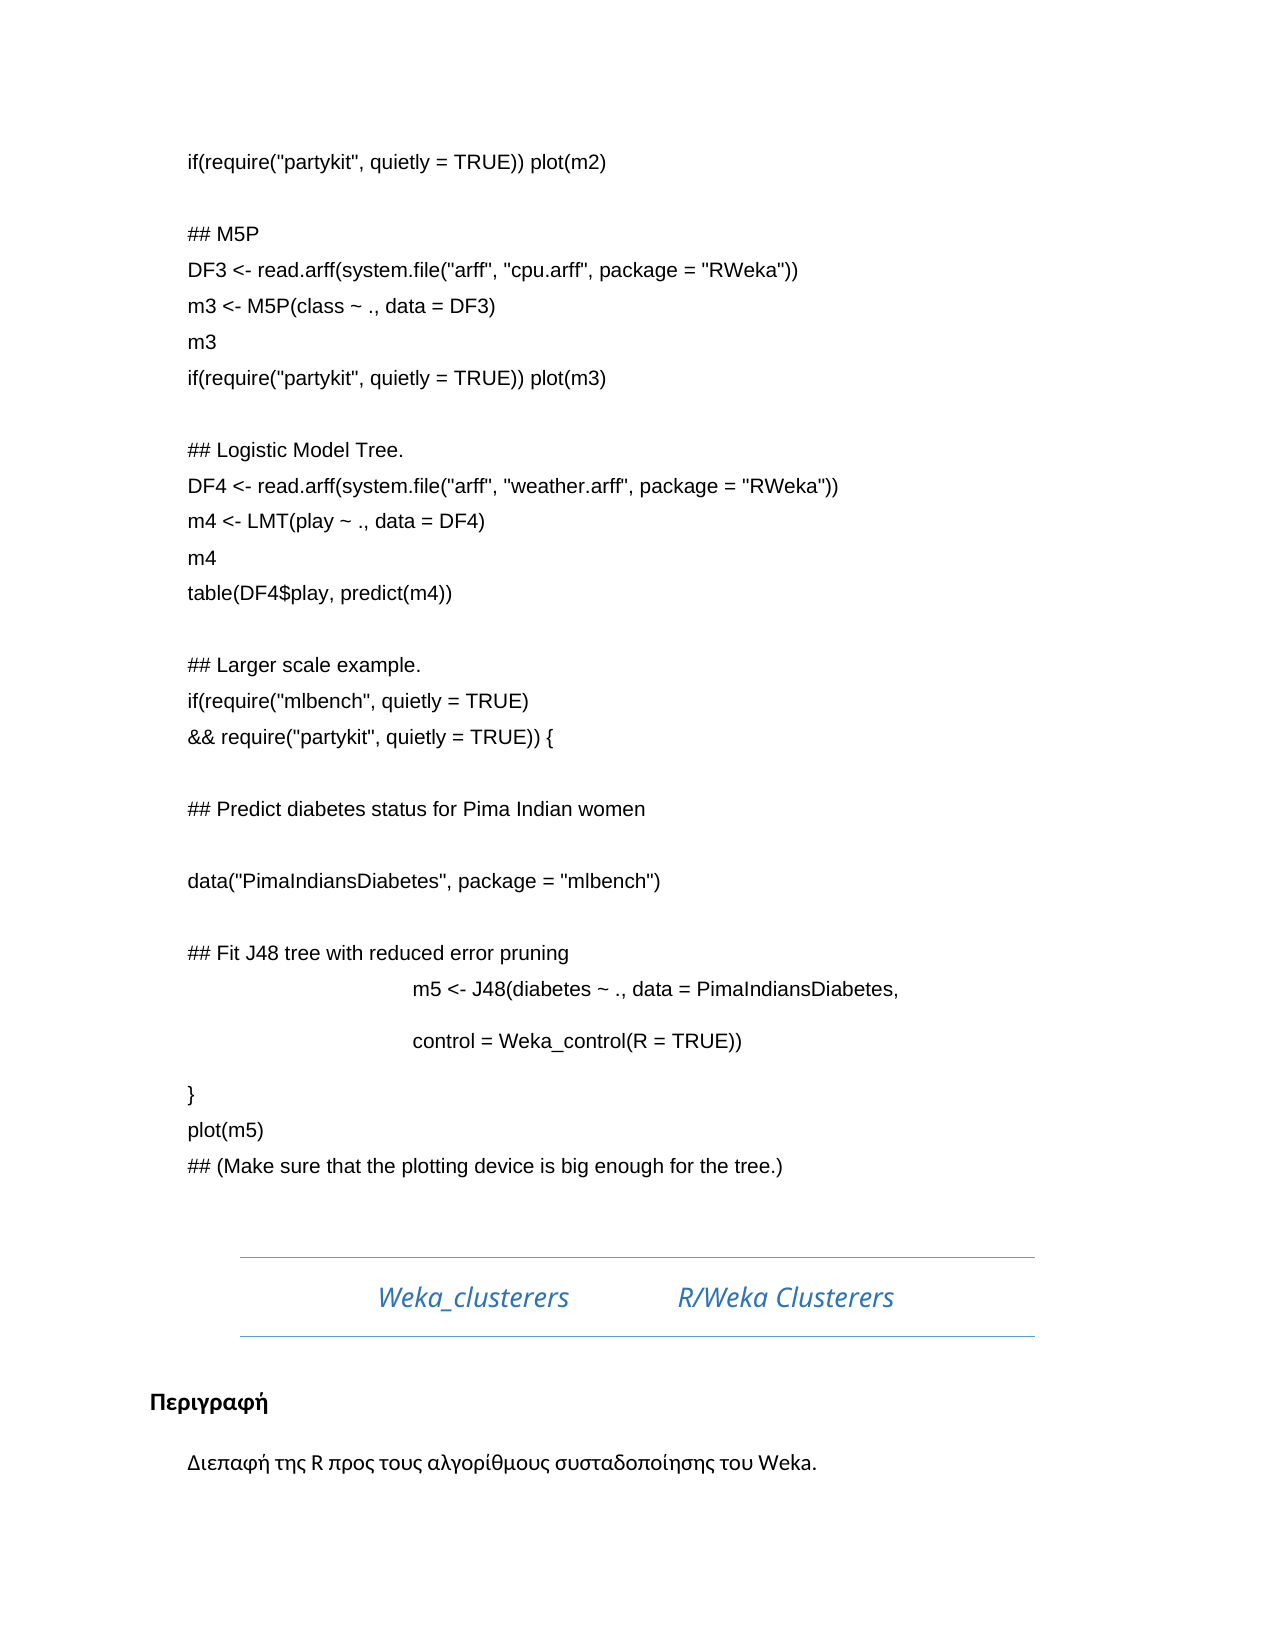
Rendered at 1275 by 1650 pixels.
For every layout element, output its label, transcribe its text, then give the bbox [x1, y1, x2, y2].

text control = Weka_control(R = TRUE)) [375, 1029, 1125, 1053]
text ## Predict diabetes status for Pima Indian women [150, 797, 1125, 821]
text m4 <- LMT(play ~ ., data = DF4) [150, 509, 1125, 533]
text if(require("partykit", quietly = TRUE)) plot(m2) [150, 150, 1125, 174]
text if(require("partykit", quietly = TRUE)) plot(m3) [150, 366, 1125, 389]
text table(DF4$play, predict(m4)) [150, 581, 1125, 605]
text plot(m5) [150, 1118, 1125, 1142]
text Διεπαφή της R προς τους αλγορίθμους συσταδοποίησης του Weka. [150, 1448, 1125, 1476]
text ## M5P [150, 222, 1125, 246]
text ## Larger scale example. [150, 653, 1125, 677]
text DF3 <- read.arff(system.file("arff", "cpu.arff", package = "RWeka")) [150, 258, 1125, 282]
text m5 <- J48(diabetes ~ ., data = PimaIndiansDiabetes, [375, 977, 1125, 1001]
text m4 [150, 545, 1125, 569]
text ## (Make sure that the plotting device is big enough for the tree.) [150, 1154, 1125, 1178]
text if(require("mlbench", quietly = TRUE) [150, 689, 1125, 713]
text } [150, 1082, 1125, 1106]
text Περιγραφή [150, 1386, 1125, 1416]
text m3 <- M5P(class ~ ., data = DF3) [150, 294, 1125, 318]
text && require("partykit", quietly = TRUE)) { [150, 725, 1125, 749]
text DF4 <- read.arff(system.file("arff", "weather.arff", package = "RWeka")) [150, 473, 1125, 497]
subtitle Weka_clusterers R/Weka Clusterers [240, 1258, 1035, 1336]
text ## Logistic Model Tree. [150, 437, 1125, 461]
text m3 [150, 330, 1125, 354]
text ## Fit J48 tree with reduced error pruning [150, 941, 1125, 964]
text data("PimaIndiansDiabetes", package = "mlbench") [150, 869, 1125, 893]
